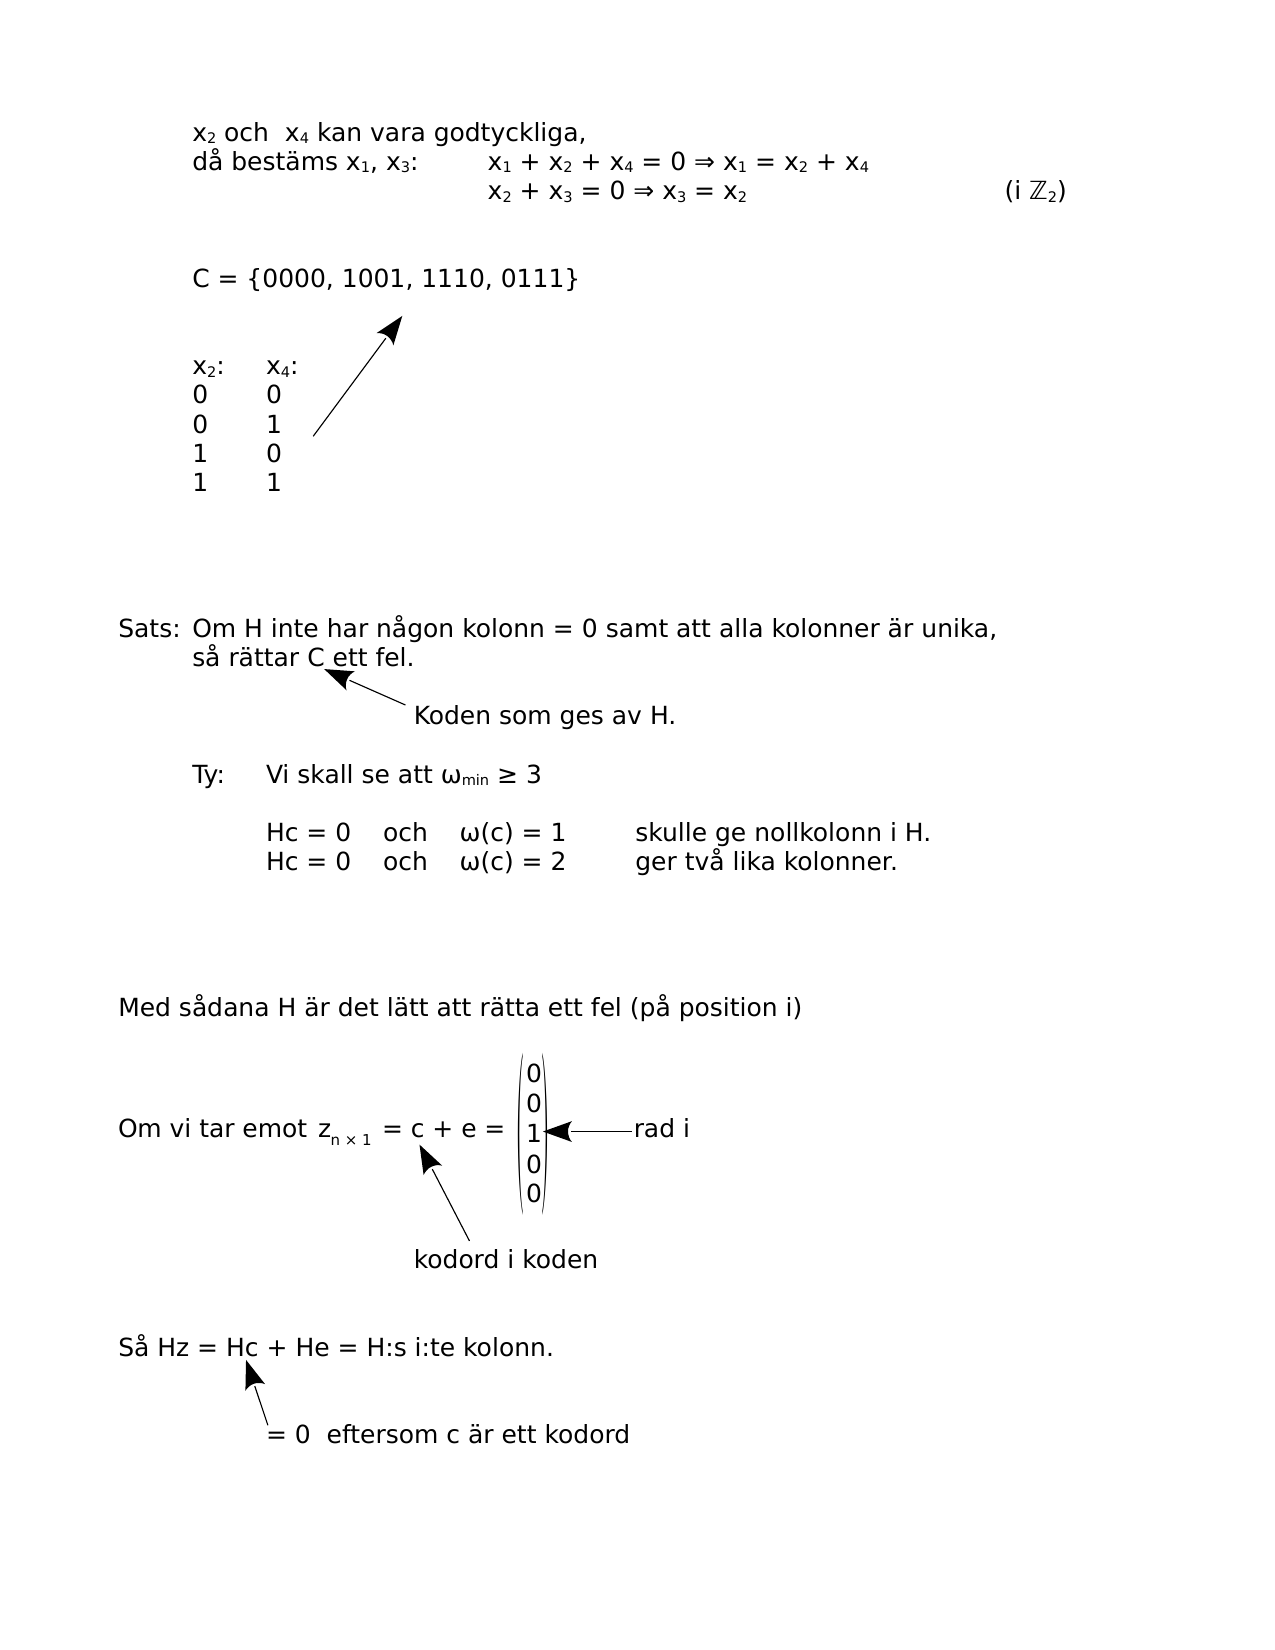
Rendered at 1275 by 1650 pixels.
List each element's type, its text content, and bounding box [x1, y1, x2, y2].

text Med sådana H är det lätt att rätta ett fel (på position i) [118, 993, 1157, 1022]
text Hc = 0 och ω(c) = 1 skulle ge nollkolonn i H. [118, 818, 1157, 847]
text 1 1 [118, 468, 1157, 497]
text [356, 351, 1157, 381]
text 1 0 [118, 439, 1157, 468]
text = 0 eftersom c är ett kodord [118, 1420, 1157, 1449]
text Ty: Vi skall se att ωmin ≥ 3 [118, 760, 1157, 789]
text Hc = 0 och ω(c) = 2 ger två lika kolonner. [118, 847, 1157, 876]
text [335, 381, 1157, 410]
text Koden som ges av H. [118, 701, 1157, 731]
text x2: x4: [118, 351, 374, 381]
text C = {0000, 1001, 1110, 0111} [118, 264, 1157, 293]
text då bestäms x1, x3: x1 + x2 + x4 = 0 ⇒ x1 = x2 + x4 [118, 147, 1157, 176]
text Sats: Om H inte har någon kolonn = 0 samt att alla kolonner är unika, [118, 614, 1157, 643]
text 0 1 [118, 410, 1157, 439]
text Så Hz = Hc + He = H:s i:te kolonn. [118, 1333, 1157, 1362]
text 0 0 [118, 381, 352, 410]
text x2 + x3 = 0 ⇒ x3 = x2 (i ℤ2) [118, 176, 1157, 206]
text så rättar C ett fel. [118, 643, 1157, 672]
text kodord i koden [118, 1245, 1157, 1274]
text x2 och x4 kan vara godtyckliga, [118, 118, 1157, 147]
